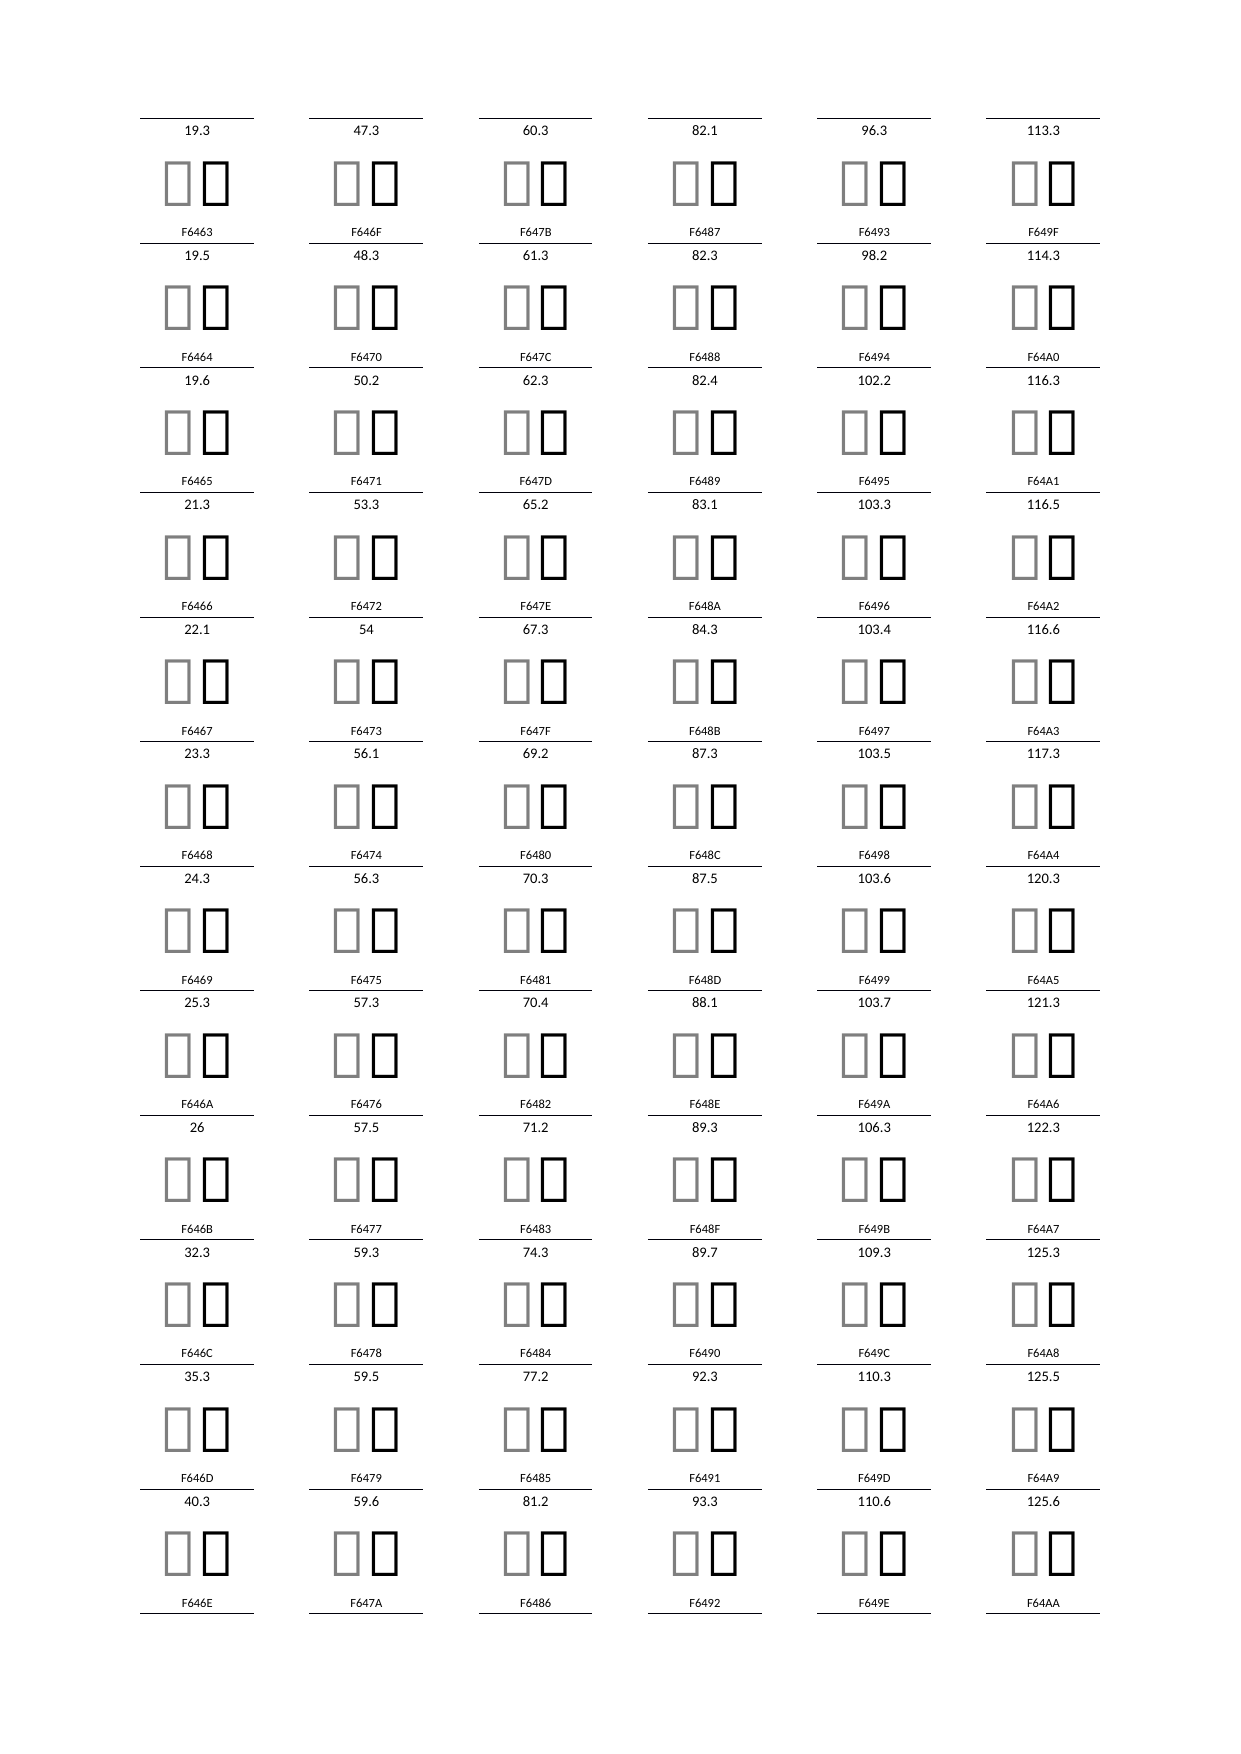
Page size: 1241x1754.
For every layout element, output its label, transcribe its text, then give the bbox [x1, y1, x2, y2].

table_cell 96.3 󶡟󶒓 F6493 [817, 119, 931, 243]
table_cell 102.2 󶡟󶒕 F6495 [817, 368, 931, 492]
table_cell 67.3 󶡟󶑿 F647F [479, 618, 592, 741]
table_cell 54 󶡟󶑳 F6473 [309, 618, 423, 741]
table_cell 122.3 󶡟󶒧 F64A7 [986, 1116, 1100, 1239]
table_cell 82.3 󶡟󶒈 F6488 [648, 244, 762, 367]
table_cell 116.3 󶡟󶒡 F64A1 [986, 368, 1100, 492]
table_cell 57.5 󶡟󶑷 F6477 [309, 1116, 423, 1239]
table_cell 56.1 󶡟󶑴 F6474 [309, 742, 423, 866]
table_cell 60.3 󶡟󶑻 F647B [479, 119, 592, 243]
table_cell 40.3 󶡟󶑮 F646E [140, 1490, 254, 1613]
table_cell 113.3 󶡟󶒟 F649F [986, 119, 1100, 243]
table_cell 120.3 󶡟󶒥 F64A5 [986, 867, 1100, 990]
table_cell 89.3 󶡟󶒏 F648F [648, 1116, 762, 1239]
table_cell 70.4 󶡟󶒂 F6482 [479, 991, 592, 1115]
table_cell 89.7 󶡟󶒐 F6490 [648, 1240, 762, 1364]
table_cell 98.2 󶡟󶒔 F6494 [817, 244, 931, 367]
table_cell 88.1 󶡟󶒎 F648E [648, 991, 762, 1115]
table_cell 57.3 󶡟󶑶 F6476 [309, 991, 423, 1115]
table_cell 84.3 󶡟󶒋 F648B [648, 618, 762, 741]
table_cell 25.3 󶡟󶑪 F646A [140, 991, 254, 1115]
table_cell 87.5 󶡟󶒍 F648D [648, 867, 762, 990]
table_cell 24.3 󶡟󶑩 F6469 [140, 867, 254, 990]
table_cell 32.3 󶡟󶑬 F646C [140, 1240, 254, 1364]
table_cell 121.3 󶡟󶒦 F64A6 [986, 991, 1100, 1115]
table_cell 61.3 󶡟󶑼 F647C [479, 244, 592, 367]
table_cell 59.5 󶡟󶑹 F6479 [309, 1365, 423, 1488]
table_cell 82.4 󶡟󶒉 F6489 [648, 368, 762, 492]
table_cell 48.3 󶡟󶑰 F6470 [309, 244, 423, 367]
table_cell 116.6 󶡟󶒣 F64A3 [986, 618, 1100, 741]
table_cell 62.3 󶡟󶑽 F647D [479, 368, 592, 492]
table_cell 110.3 󶡟󶒝 F649D [817, 1365, 931, 1488]
table_cell 106.3 󶡟󶒛 F649B [817, 1116, 931, 1239]
table_cell 110.6 󶡟󶒞 F649E [817, 1490, 931, 1613]
table_cell 23.3 󶡟󶑨 F6468 [140, 742, 254, 866]
table_cell 114.3 󶡟󶒠 F64A0 [986, 244, 1100, 367]
table_cell 65.2 󶡟󶑾 F647E [479, 493, 592, 616]
table_cell 117.3 󶡟󶒤 F64A4 [986, 742, 1100, 866]
table_cell 109.3 󶡟󶒜 F649C [817, 1240, 931, 1364]
table_cell 69.2 󶡟󶒀 F6480 [479, 742, 592, 866]
table_cell 26 󶡟󶑫 F646B [140, 1116, 254, 1239]
table_cell 92.3 󶡟󶒑 F6491 [648, 1365, 762, 1488]
table_cell 50.2 󶡟󶑱 F6471 [309, 368, 423, 492]
table_cell 56.3 󶡟󶑵 F6475 [309, 867, 423, 990]
table_cell 83.1 󶡟󶒊 F648A [648, 493, 762, 616]
table_cell 125.6 󶡟󶒪 F64AA [986, 1490, 1100, 1613]
table_cell 125.5 󶡟󶒩 F64A9 [986, 1365, 1100, 1488]
table_cell 19.3 󶡟󶑣 F6463 [140, 119, 254, 243]
table_cell 87.3 󶡟󶒌 F648C [648, 742, 762, 866]
table_cell 103.4 󶡟󶒗 F6497 [817, 618, 931, 741]
table_cell 47.3 󶡟󶑯 F646F [309, 119, 423, 243]
table_cell 53.3 󶡟󶑲 F6472 [309, 493, 423, 616]
table_cell 70.3 󶡟󶒁 F6481 [479, 867, 592, 990]
table_cell 81.2 󶡟󶒆 F6486 [479, 1490, 592, 1613]
table_cell 35.3 󶡟󶑭 F646D [140, 1365, 254, 1488]
table_cell 103.6 󶡟󶒙 F6499 [817, 867, 931, 990]
table_cell 71.2 󶡟󶒃 F6483 [479, 1116, 592, 1239]
table_cell 82.1 󶡟󶒇 F6487 [648, 119, 762, 243]
table_cell 22.1 󶡟󶑧 F6467 [140, 618, 254, 741]
table_cell 77.2 󶡟󶒅 F6485 [479, 1365, 592, 1488]
table_cell 93.3 󶡟󶒒 F6492 [648, 1490, 762, 1613]
table_cell 116.5 󶡟󶒢 F64A2 [986, 493, 1100, 616]
table_cell 59.6 󶡟󶑺 F647A [309, 1490, 423, 1613]
table_cell 103.7 󶡟󶒚 F649A [817, 991, 931, 1115]
table_cell 125.3 󶡟󶒨 F64A8 [986, 1240, 1100, 1364]
table_cell 59.3 󶡟󶑸 F6478 [309, 1240, 423, 1364]
table_cell 19.6 󶡟󶑥 F6465 [140, 368, 254, 492]
table_cell 21.3 󶡟󶑦 F6466 [140, 493, 254, 616]
table_cell 103.3 󶡟󶒖 F6496 [817, 493, 931, 616]
table_cell 19.5 󶡟󶑤 F6464 [140, 244, 254, 367]
table_cell 103.5 󶡟󶒘 F6498 [817, 742, 931, 866]
table_cell 74.3 󶡟󶒄 F6484 [479, 1240, 592, 1364]
